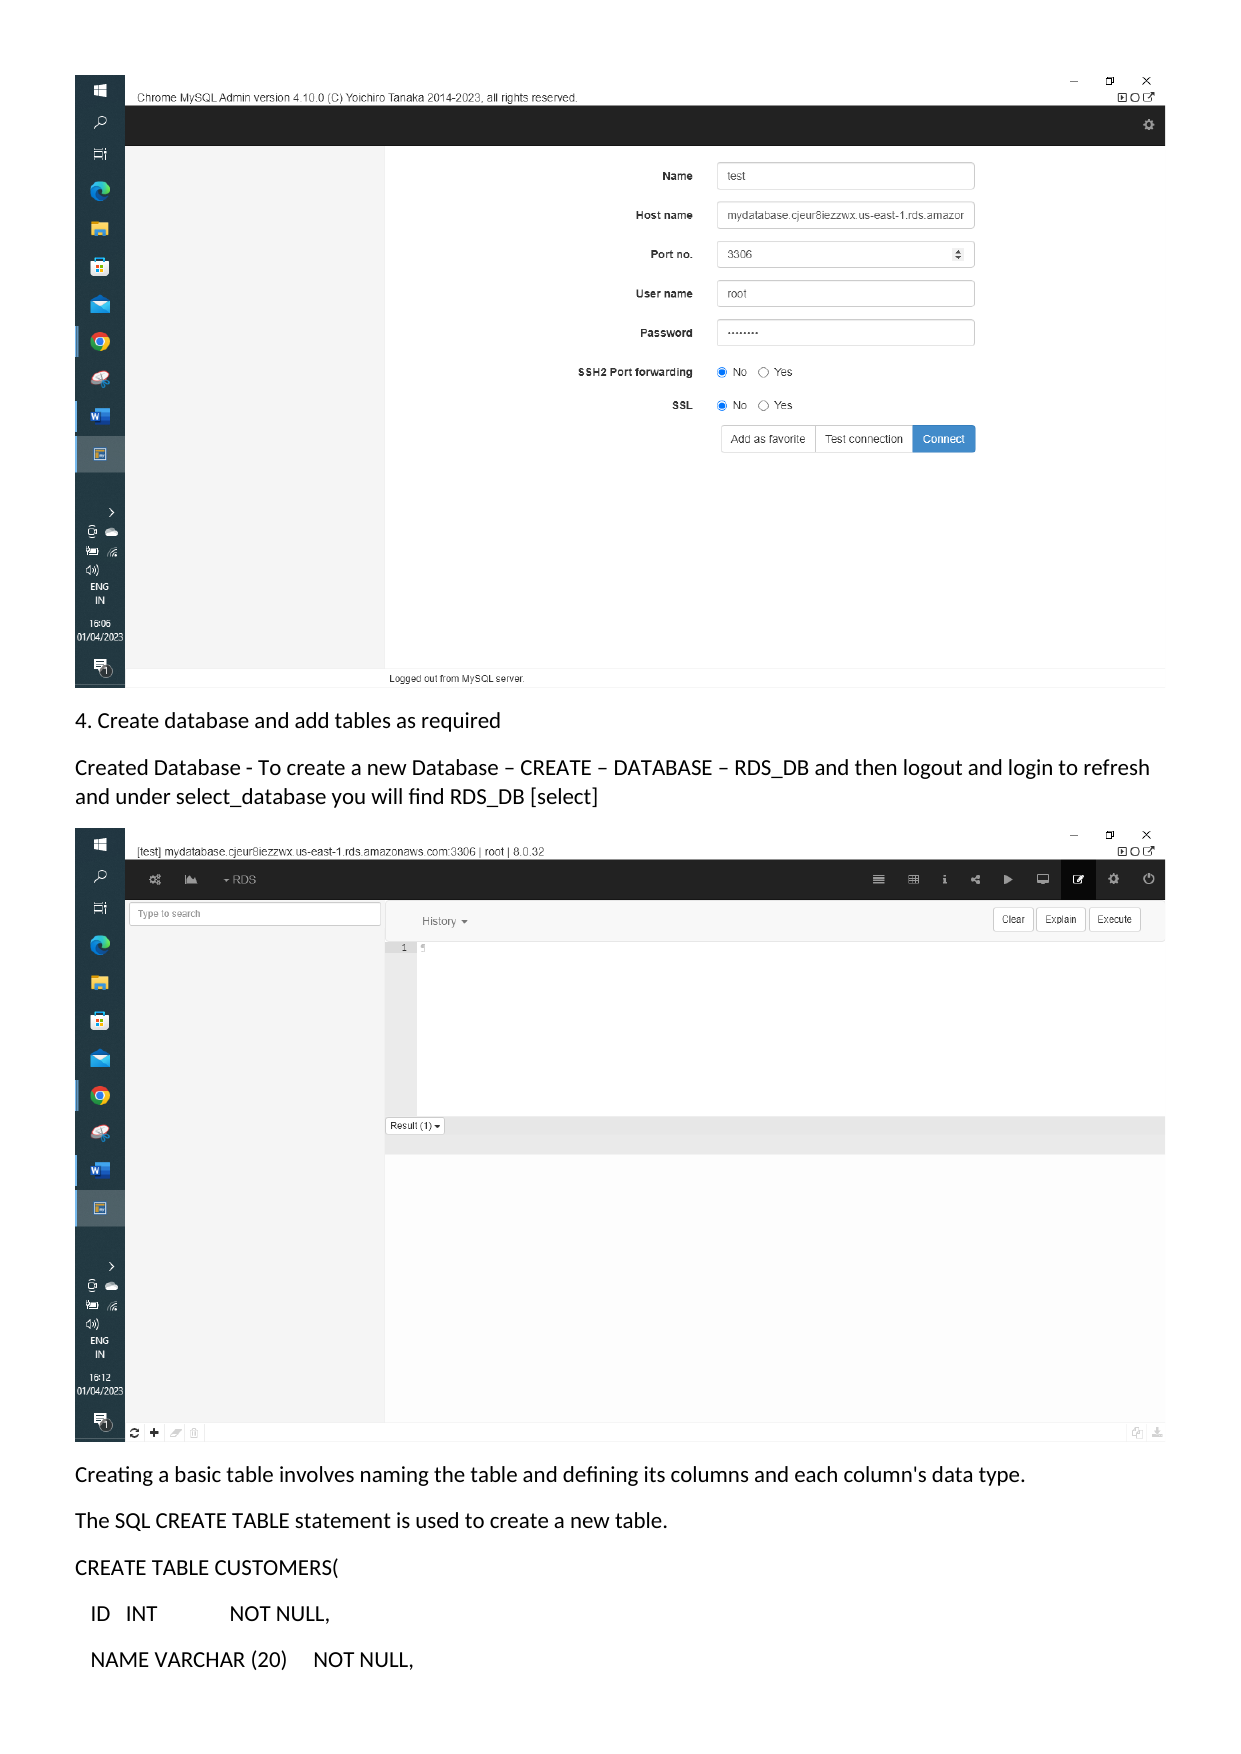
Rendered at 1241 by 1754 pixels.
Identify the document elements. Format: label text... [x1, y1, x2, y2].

text CREATE TABLE CUSTOMERS( [75, 1553, 1165, 1581]
text The SQL CREATE TABLE statement is used to create a new table. [75, 1506, 1165, 1534]
text Created Database - To create a new Database – CREATE – DATABASE – RDS_DB and then logout and login to refresh and under select_database you will find RDS_DB [select] [75, 753, 1165, 810]
text 4. Create database and add tables as required [75, 706, 1165, 734]
text NAME VARCHAR (20) NOT NULL, [75, 1645, 1165, 1673]
text Creating a basic table involves naming the table and defining its columns and each column's data type. [75, 1460, 1165, 1488]
text ID INT NOT NULL, [75, 1599, 1165, 1627]
